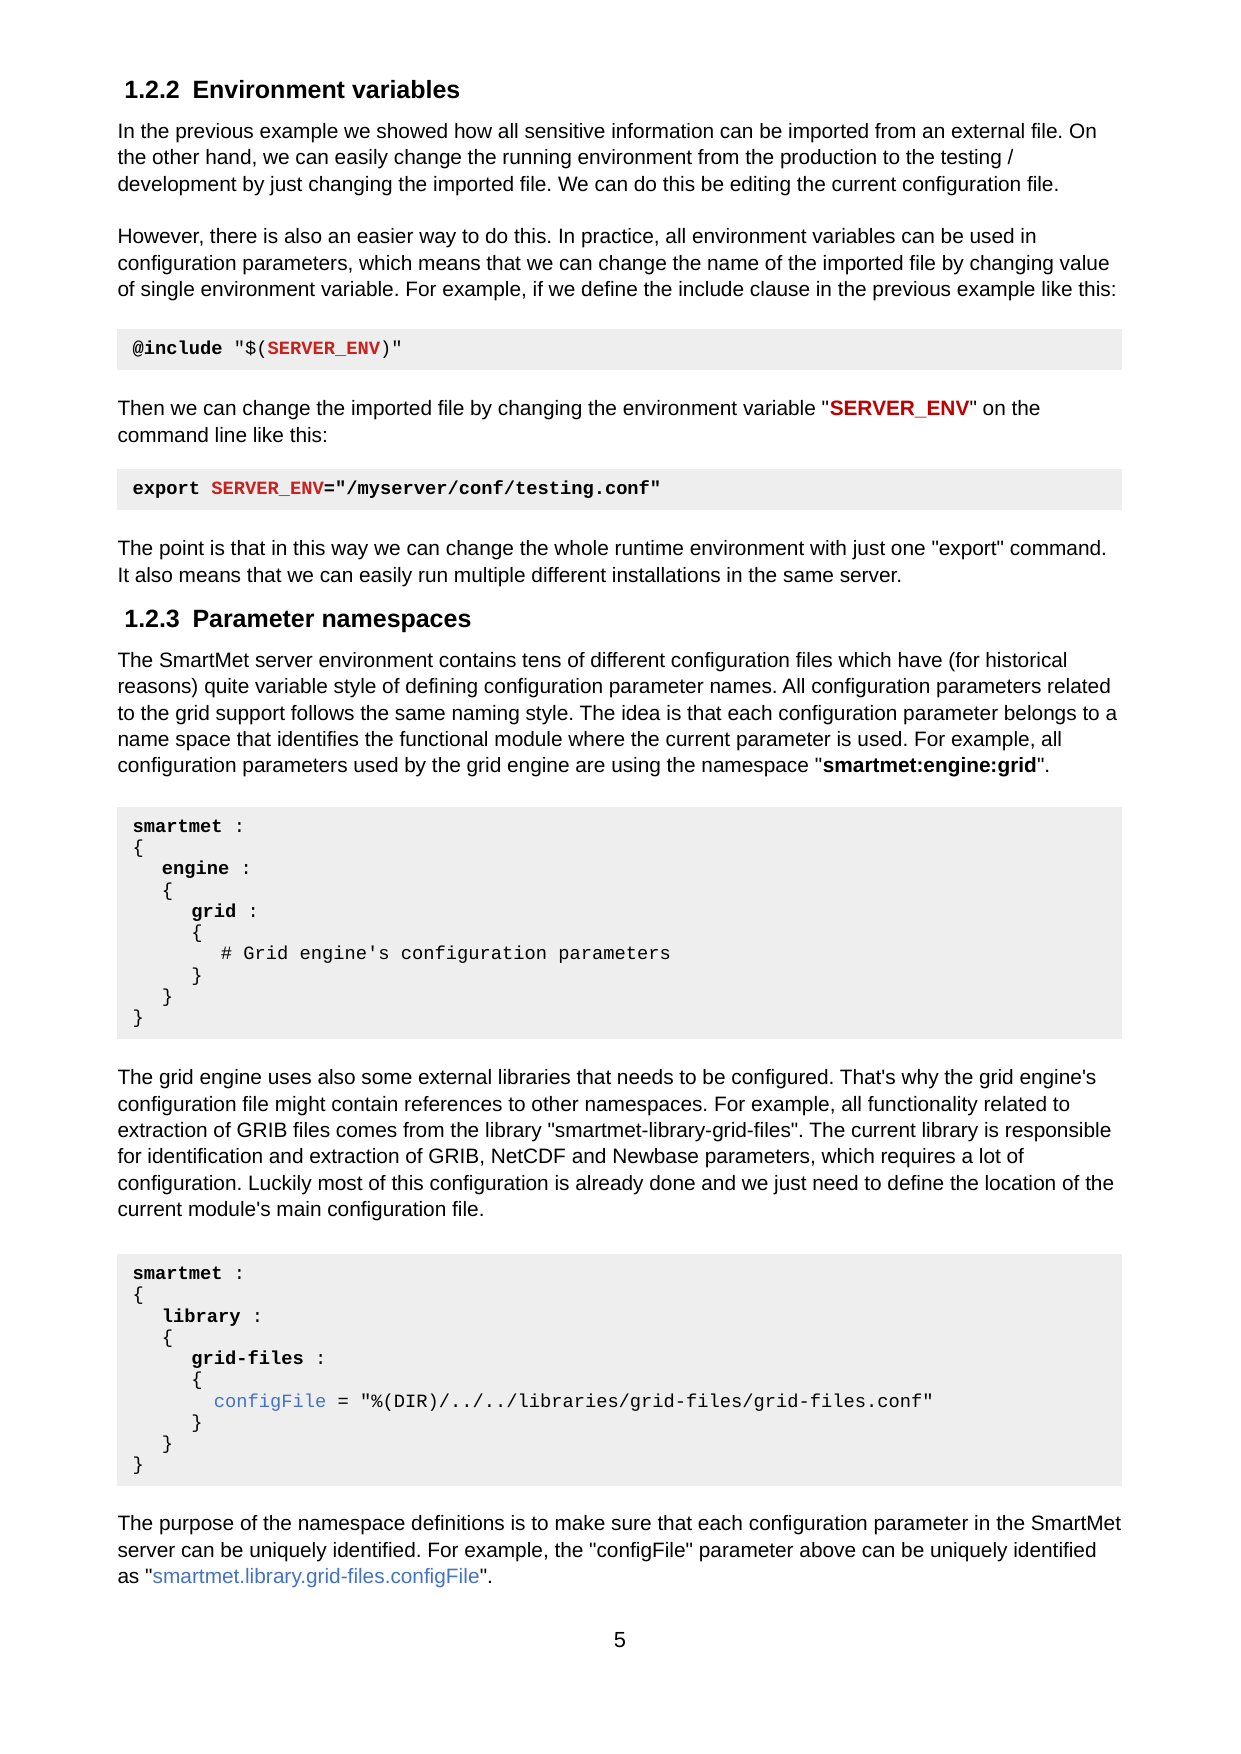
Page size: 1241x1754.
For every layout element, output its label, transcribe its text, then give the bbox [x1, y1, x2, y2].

text { [117, 880, 1122, 902]
text grid-files : [117, 1349, 1122, 1370]
text The grid engine uses also some external libraries that needs to be configured. That's why the grid engine's configuration file might contain references to other namespaces. For example, all functionality related to extraction of GRIB files comes from the library "smartmet-library-grid-files". The current library is responsible for identification and extraction of GRIB, NetCDF and Newbase parameters, which requires a lot of configuration. Luckily most of this configuration is already done and we just need to define the location of the current module's main configuration file. [117, 1065, 1122, 1221]
text @include "$(SERVER_ENV)" [117, 339, 1122, 360]
text The purpose of the namespace definitions is to make sure that each configuration parameter in the SmartMet server can be uniquely identified. For example, the "configFile" parameter above can be uniquely identified as "smartmet.library.grid-files.configFile". [117, 1511, 1122, 1588]
text { [117, 838, 1122, 859]
text Then we can change the imported file by changing the environment variable "SERVER_ENV" on the command line like this: [117, 396, 1122, 446]
text } [117, 1413, 1122, 1434]
text smartmet : [117, 1264, 1122, 1285]
text smartmet : [117, 817, 1122, 838]
text { [117, 1370, 1122, 1391]
subtitle Parameter namespaces [117, 604, 1122, 633]
text The SmartMet server environment contains tens of different configuration files which have (for historical reasons) quite variable style of defining configuration parameter names. All configuration parameters related to the grid support follows the same naming style. The idea is that each configuration parameter belongs to a name space that identifies the functional module where the current parameter is used. For example, all configuration parameters used by the grid engine are using the namespace "smartmet:engine:grid". [117, 648, 1122, 777]
text { [117, 923, 1122, 944]
text However, there is also an easier way to do this. In practice, all environment variables can be used in configuration parameters, which means that we can change the name of the imported file by changing value of single environment variable. For example, if we define the include clause in the previous example like this: [117, 224, 1122, 301]
text } [117, 1434, 1122, 1455]
text The point is that in this way we can change the whole runtime environment with just one "export" command. It also means that we can easily run multiple different installations in the same server. [117, 536, 1122, 586]
text engine : [117, 859, 1122, 880]
text export SERVER_ENV="/myserver/conf/testing.conf" [117, 479, 1122, 500]
text } [117, 987, 1122, 1008]
text configFile = "%(DIR)/../../libraries/grid-files/grid-files.conf" [117, 1391, 1122, 1413]
text } [117, 965, 1122, 987]
text } [117, 1008, 1122, 1029]
text grid : [117, 902, 1122, 923]
text { [117, 1328, 1122, 1349]
text library : [117, 1306, 1122, 1328]
text # Grid engine's configuration parameters [117, 944, 1122, 965]
subtitle Environment variables [117, 75, 1122, 104]
text In the previous example we showed how all sensitive information can be imported from an external file. On the other hand, we can easily change the running environment from the production to the testing / development by just changing the imported file. We can do this be editing the current configuration file. [117, 119, 1122, 195]
text { [117, 1285, 1122, 1306]
text } [117, 1455, 1122, 1476]
